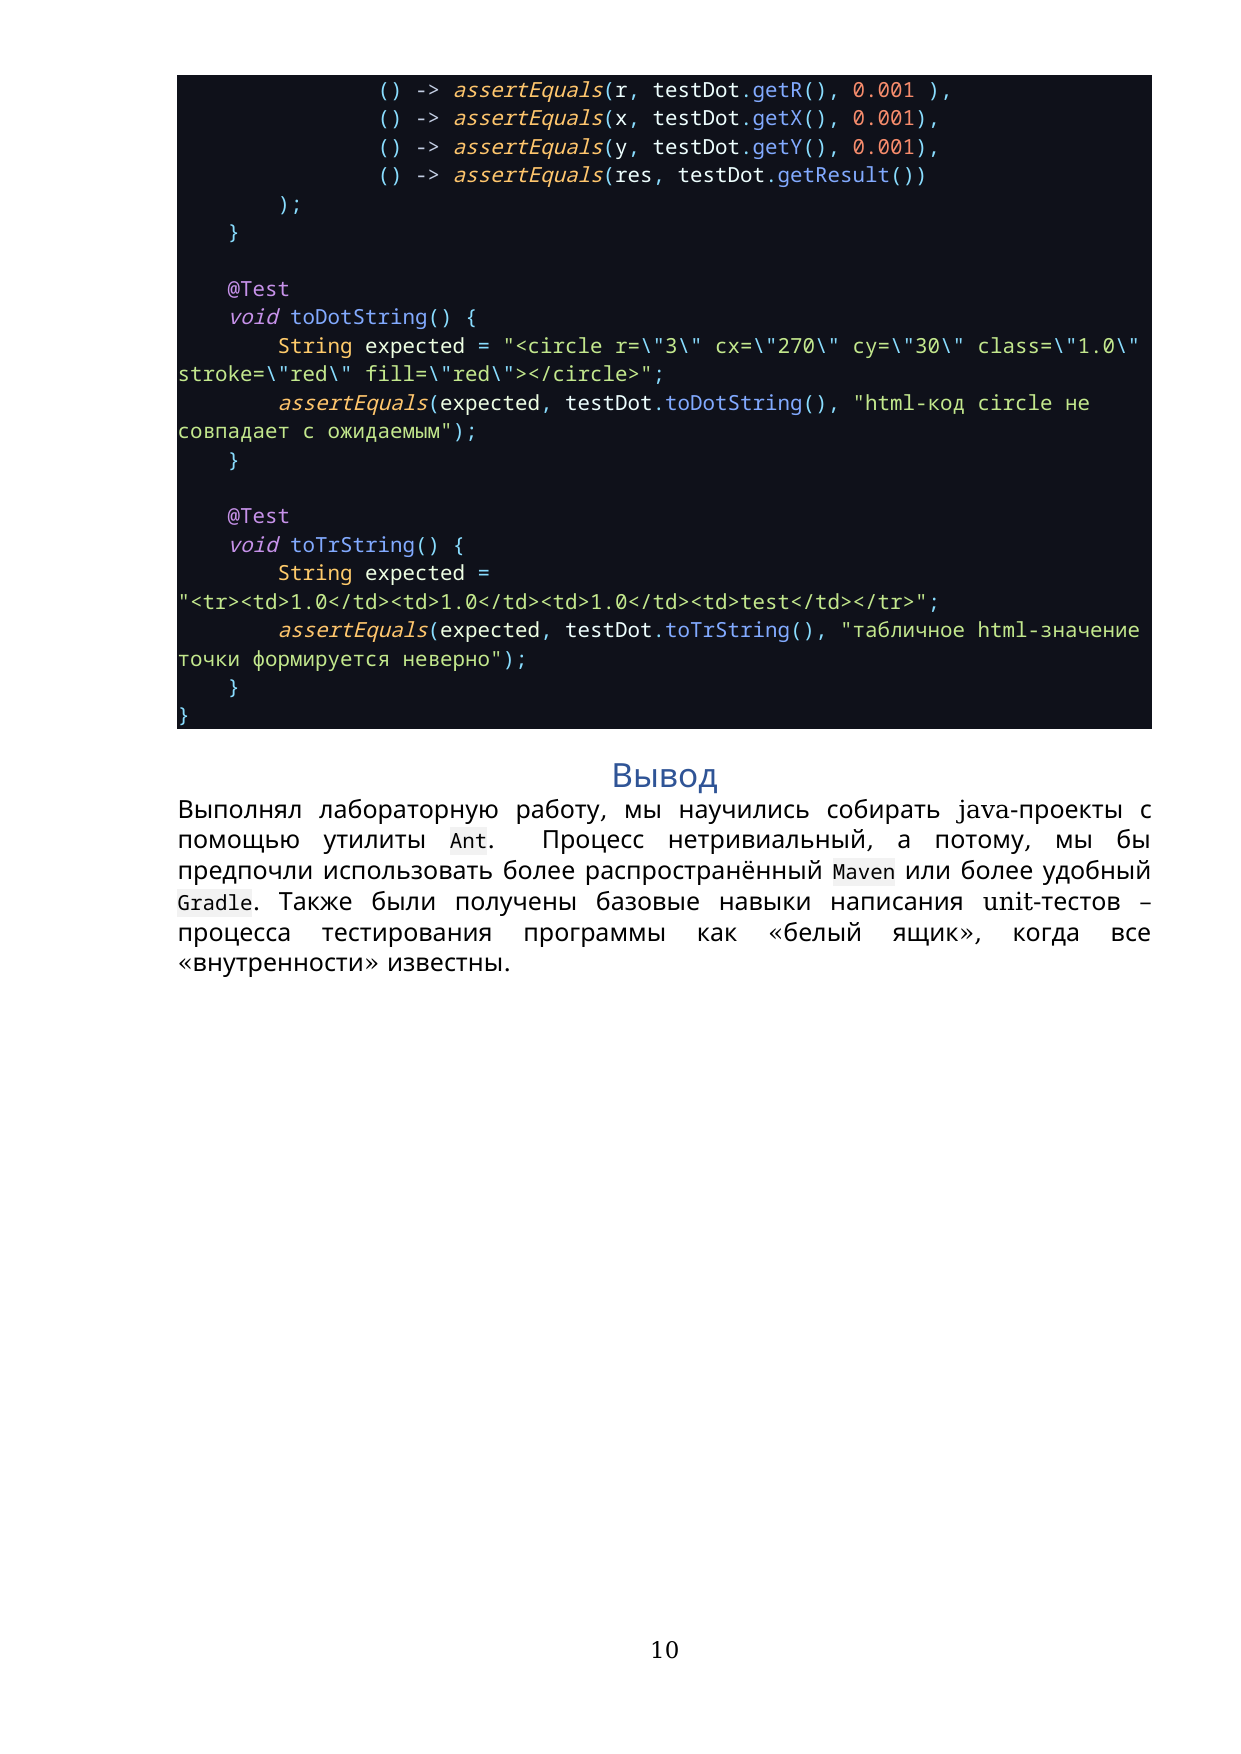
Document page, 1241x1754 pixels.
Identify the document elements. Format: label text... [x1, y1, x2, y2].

text () -> assertEquals(r, testDot.getR(), 0.001 ), () -> assertEquals(x, testDot.getX(), 0.001), () -> assertEquals(y, testDot.getY(), 0.001), () -> assertEquals(res, testDot.getResult()) ); } @Test void toDotString() { String expected = "<circle r=\"3\" cx=\"270\" cy=\"30\" class=\"1.0\" stroke=\"red\" fill=\"red\"></circle>"; assertEquals(expected, testDot.toDotString(), "html-код circle не совпадает с ожидаемым"); } @Test void toTrString() { String expected = "<tr><td>1.0</td><td>1.0</td><td>1.0</td><td>test</td></tr>"; assertEquals(expected, testDot.toTrString(), "табличное html-значение точки формируется неверно"); } } [177, 75, 1152, 729]
subtitle Вывод [177, 754, 1152, 794]
text Выполнял лабораторную работу, мы научились собирать java-проекты с помощью утилиты Ant. Процесс нетривиальный, а потому, мы бы предпочли использовать более распространённый Maven или более удобный Gradle. Также были получены базовые навыки написания unit-тестов – процесса тестирования программы как «белый ящик», когда все «внутренности» известны. [177, 794, 1152, 977]
